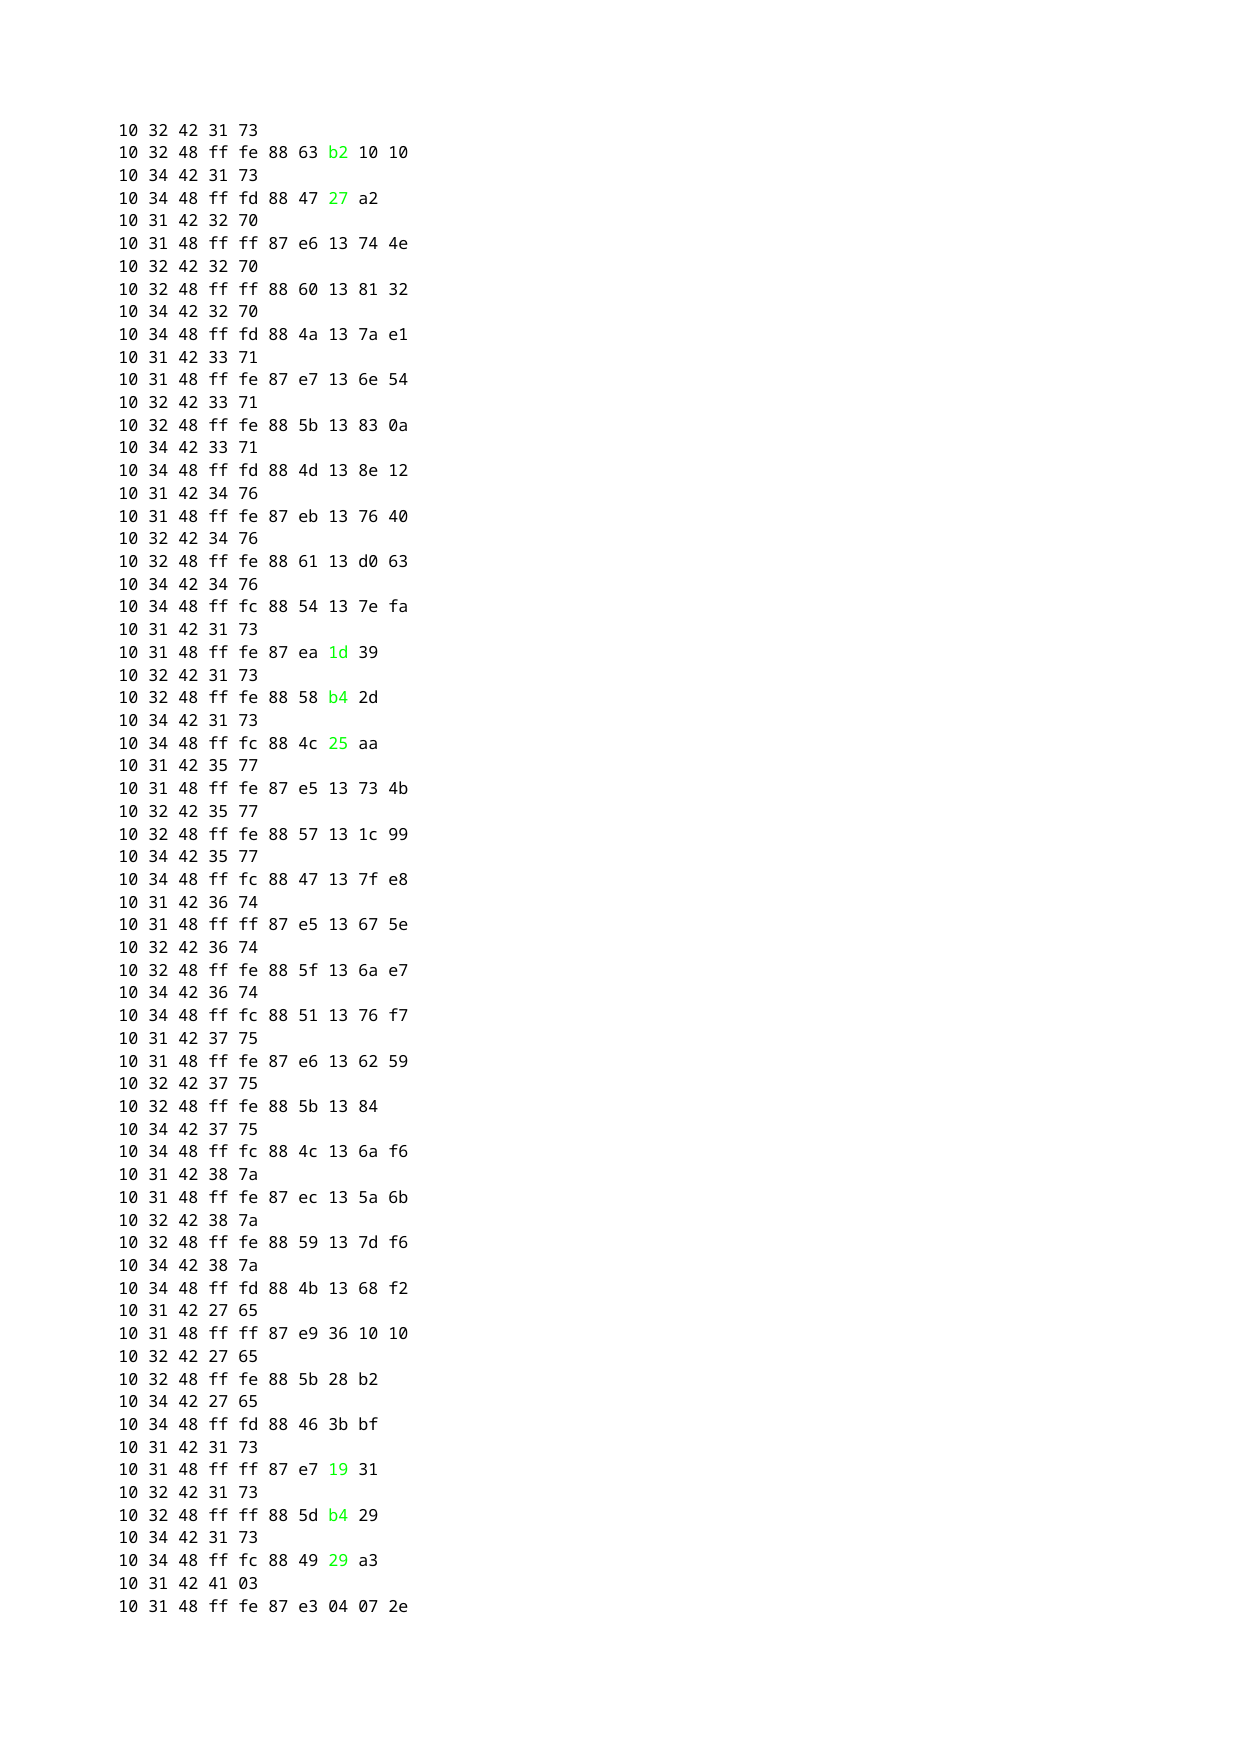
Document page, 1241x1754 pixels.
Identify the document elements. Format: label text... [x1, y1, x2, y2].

text 10 31 48 ff fe 87 e5 13 73 4b [118, 777, 1122, 799]
text 10 31 42 38 7a [118, 1163, 1122, 1185]
text 10 34 42 33 71 [118, 436, 1122, 459]
text 10 31 42 37 75 [118, 1026, 1122, 1049]
text 10 31 48 ff ff 87 e9 36 10 10 [118, 1322, 1122, 1344]
text 10 32 48 ff fe 88 5b 13 83 0a [118, 413, 1122, 436]
text 10 31 48 ff ff 87 e7 19 31 [118, 1458, 1122, 1481]
text 10 32 42 31 73 [118, 663, 1122, 686]
text 10 32 48 ff fe 88 61 13 d0 63 [118, 549, 1122, 572]
text 10 32 42 27 65 [118, 1344, 1122, 1367]
text 10 34 48 ff fd 88 4a 13 7a e1 [118, 322, 1122, 345]
text 10 34 48 ff fd 88 4d 13 8e 12 [118, 459, 1122, 481]
text 10 32 48 ff fe 88 58 b4 2d [118, 686, 1122, 708]
text 10 34 48 ff fd 88 47 27 a2 [118, 186, 1122, 209]
text 10 34 48 ff fc 88 47 13 7f e8 [118, 867, 1122, 890]
text 10 31 48 ff fe 87 e3 04 07 2e [118, 1594, 1122, 1617]
text 10 34 48 ff fc 88 4c 13 6a f6 [118, 1140, 1122, 1163]
text 10 32 42 31 73 [118, 1481, 1122, 1503]
text 10 34 48 ff fc 88 51 13 76 f7 [118, 1004, 1122, 1026]
text 10 31 42 31 73 [118, 618, 1122, 640]
text 10 31 48 ff ff 87 e6 13 74 4e [118, 232, 1122, 254]
text 10 31 42 27 65 [118, 1299, 1122, 1322]
text 10 32 48 ff fe 88 57 13 1c 99 [118, 822, 1122, 845]
text 10 31 42 34 76 [118, 481, 1122, 504]
text 10 32 42 36 74 [118, 936, 1122, 958]
text 10 31 42 35 77 [118, 754, 1122, 777]
text 10 34 42 35 77 [118, 845, 1122, 867]
text 10 32 48 ff fe 88 5b 28 b2 [118, 1367, 1122, 1390]
text 10 34 42 31 73 [118, 1526, 1122, 1549]
text 10 31 48 ff fe 87 ea 1d 39 [118, 640, 1122, 663]
text 10 31 42 41 03 [118, 1571, 1122, 1594]
text 10 31 48 ff fe 87 e7 13 6e 54 [118, 368, 1122, 391]
text 10 32 42 33 71 [118, 391, 1122, 413]
text 10 34 48 ff fd 88 46 3b bf [118, 1412, 1122, 1435]
text 10 32 42 32 70 [118, 254, 1122, 277]
text 10 31 42 31 73 [118, 1435, 1122, 1458]
text 10 32 42 34 76 [118, 527, 1122, 549]
text 10 31 42 32 70 [118, 209, 1122, 232]
text 10 32 48 ff fe 88 5b 13 84 [118, 1094, 1122, 1117]
text 10 31 48 ff fe 87 ec 13 5a 6b [118, 1185, 1122, 1208]
text 10 34 42 38 7a [118, 1253, 1122, 1276]
text 10 34 42 32 70 [118, 300, 1122, 322]
text 10 31 48 ff ff 87 e5 13 67 5e [118, 913, 1122, 936]
text 10 32 42 37 75 [118, 1072, 1122, 1094]
text 10 34 42 36 74 [118, 981, 1122, 1004]
text 10 34 42 27 65 [118, 1390, 1122, 1412]
text 10 32 42 31 73 [118, 118, 1122, 141]
text 10 34 42 37 75 [118, 1117, 1122, 1140]
text 10 32 42 35 77 [118, 799, 1122, 822]
text 10 34 48 ff fd 88 4b 13 68 f2 [118, 1276, 1122, 1299]
text 10 34 42 31 73 [118, 708, 1122, 731]
text 10 34 48 ff fc 88 54 13 7e fa [118, 595, 1122, 618]
text 10 31 48 ff fe 87 eb 13 76 40 [118, 504, 1122, 527]
text 10 31 42 33 71 [118, 345, 1122, 368]
text 10 31 48 ff fe 87 e6 13 62 59 [118, 1049, 1122, 1072]
text 10 32 48 ff ff 88 5d b4 29 [118, 1503, 1122, 1526]
text 10 34 42 34 76 [118, 572, 1122, 595]
text 10 32 42 38 7a [118, 1208, 1122, 1231]
text 10 32 48 ff fe 88 63 b2 10 10 [118, 141, 1122, 163]
text 10 31 42 36 74 [118, 890, 1122, 913]
text 10 32 48 ff fe 88 59 13 7d f6 [118, 1231, 1122, 1253]
text 10 32 48 ff ff 88 60 13 81 32 [118, 277, 1122, 300]
text 10 34 42 31 73 [118, 163, 1122, 186]
text 10 34 48 ff fc 88 49 29 a3 [118, 1549, 1122, 1571]
text 10 32 48 ff fe 88 5f 13 6a e7 [118, 958, 1122, 981]
text 10 34 48 ff fc 88 4c 25 aa [118, 731, 1122, 754]
